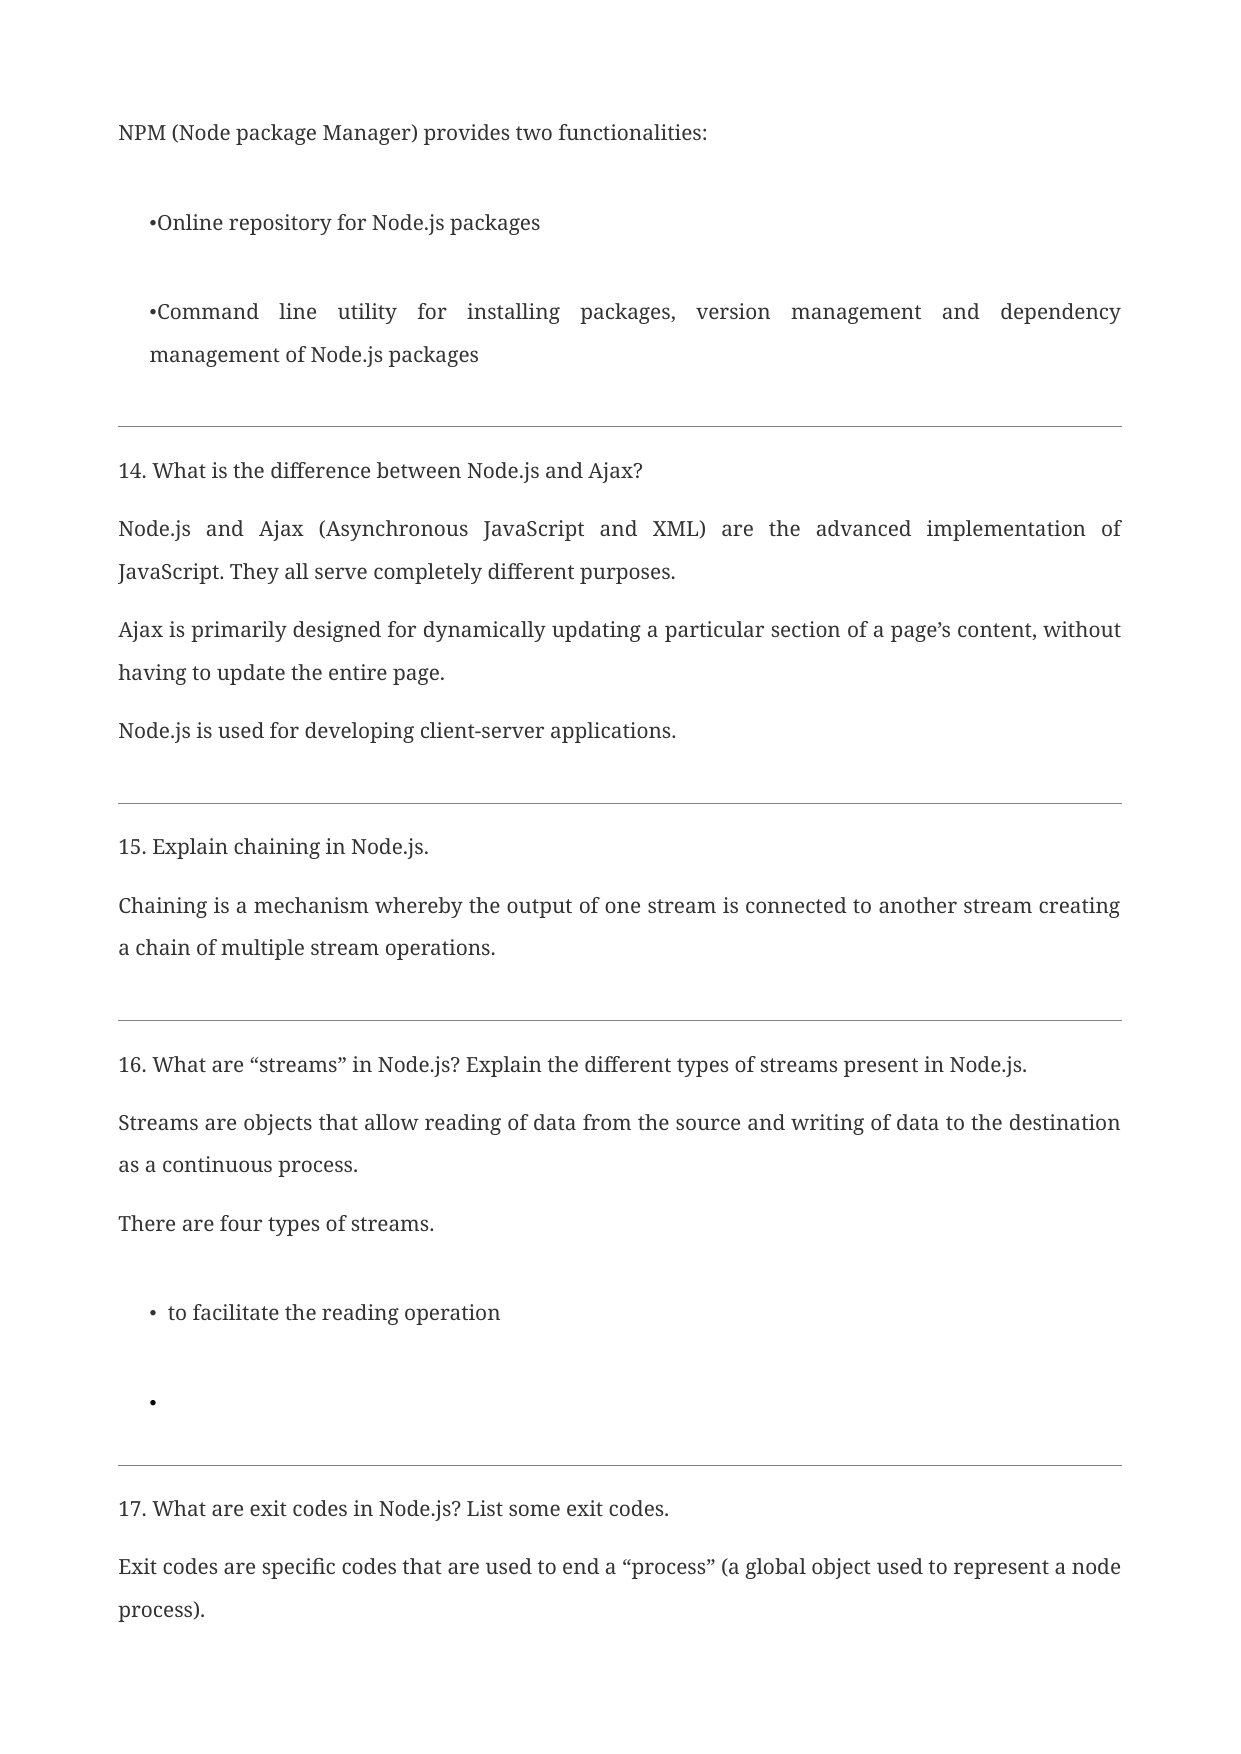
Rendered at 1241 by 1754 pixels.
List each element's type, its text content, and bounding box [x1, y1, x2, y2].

text 15. Explain chaining in Node.js. [118, 832, 1122, 861]
text Ajax is primarily designed for dynamically updating a particular section of a page’s content, without having to update the entire page. [118, 615, 1122, 686]
list to facilitate the reading operation [149, 1298, 1122, 1327]
text Node.js and Ajax (Asynchronous JavaScript and XML) are the advanced implementation of JavaScript. They all serve completely different purposes. [118, 514, 1122, 585]
text 17. What are exit codes in Node.js? List some exit codes. [118, 1494, 1122, 1523]
text Chaining is a mechanism whereby the output of one stream is connected to another stream creating a chain of multiple stream operations. [118, 891, 1122, 962]
list Command line utility for installing packages, version management and dependency management of Node.js packages [149, 297, 1122, 368]
text There are four types of streams. [118, 1209, 1122, 1237]
text 14. What is the difference between Node.js and Ajax? [118, 456, 1122, 484]
text Node.js is used for developing client-server applications. [118, 716, 1122, 744]
text 16. What are “streams” in Node.js? Explain the different types of streams present in Node.js. [118, 1050, 1122, 1078]
text Exit codes are specific codes that are used to end a “process” (a global object used to represent a node process). [118, 1552, 1122, 1623]
text NPM (Node package Manager) provides two functionalities: [118, 118, 1122, 147]
text Streams are objects that allow reading of data from the source and writing of data to the destination as a continuous process. [118, 1108, 1122, 1179]
list Online repository for Node.js packages [149, 208, 1122, 236]
